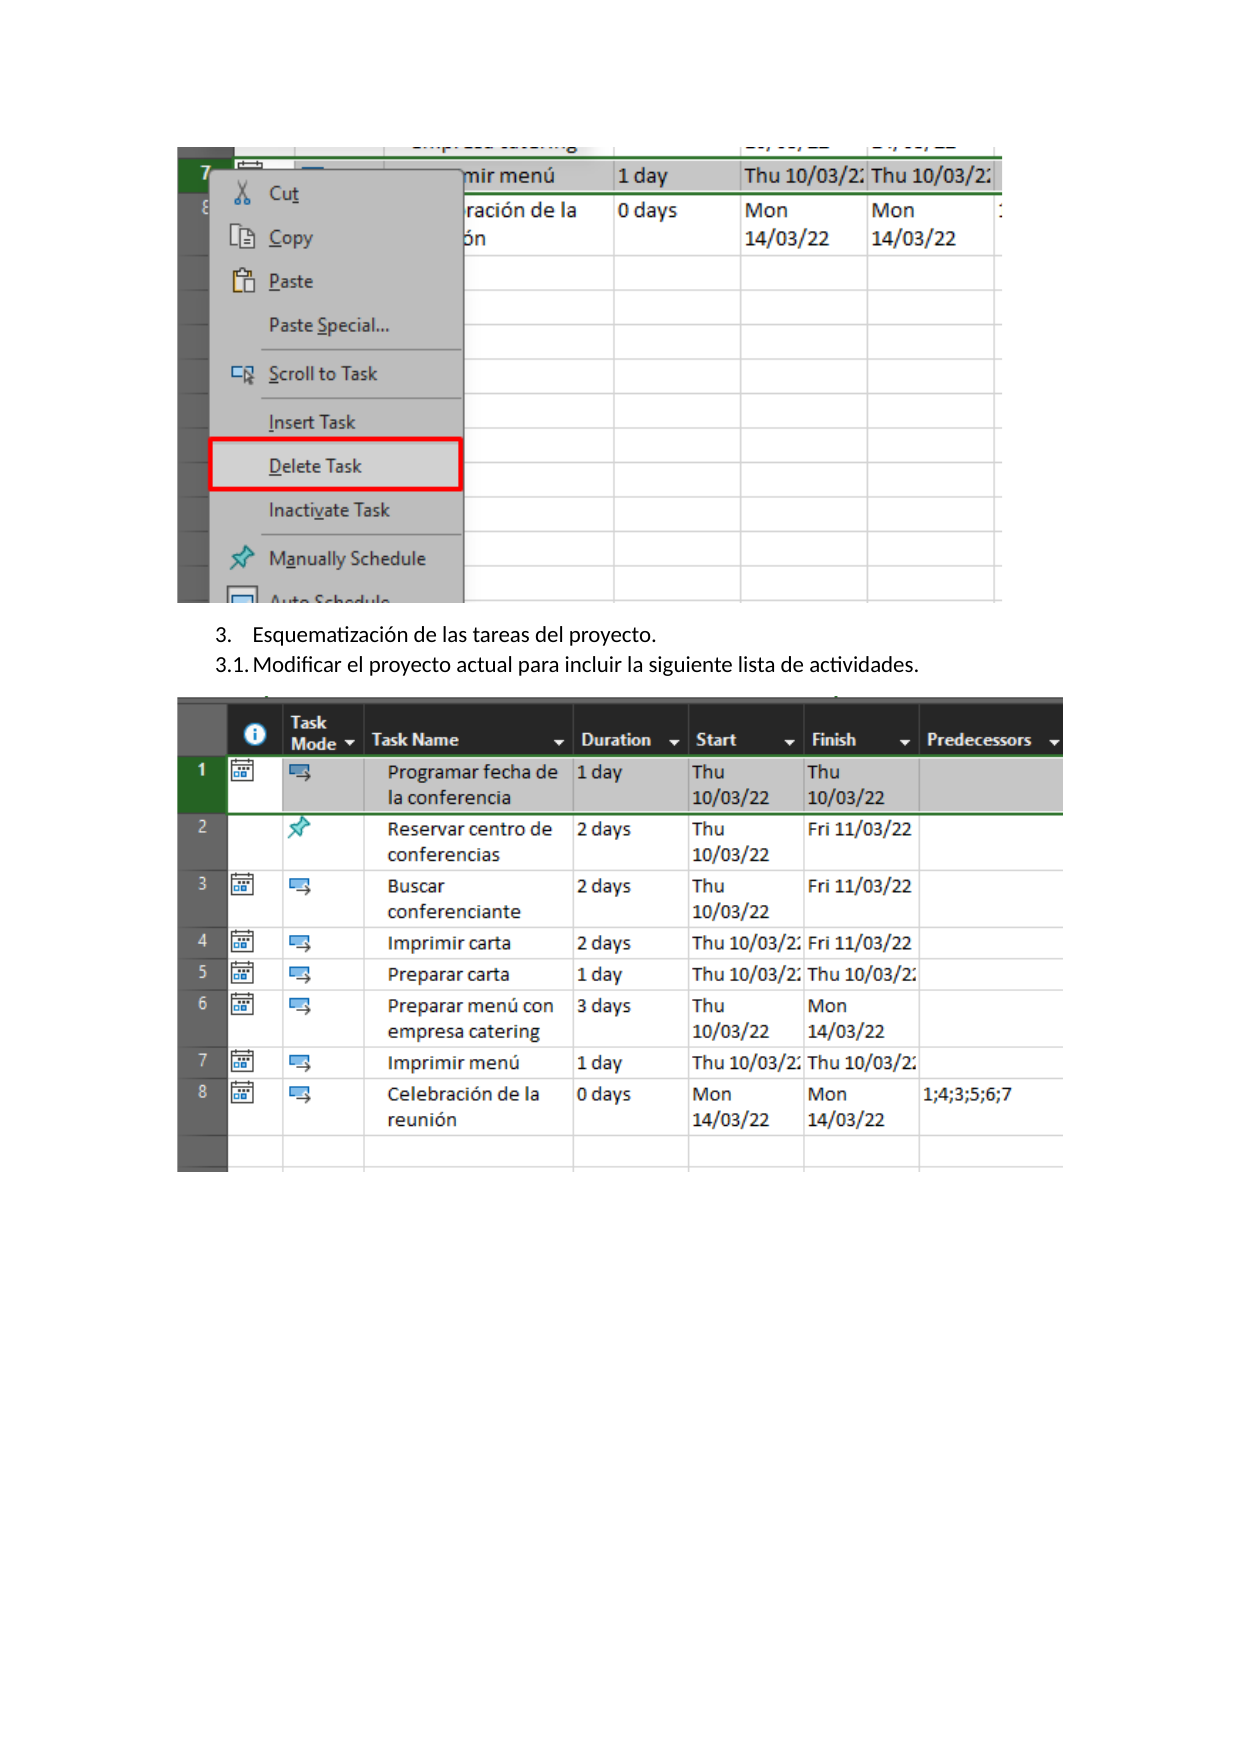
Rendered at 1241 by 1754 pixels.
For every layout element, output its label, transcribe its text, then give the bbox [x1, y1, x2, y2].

list Modificar el proyecto actual para incluir la siguiente lista de actividades. [215, 650, 1063, 678]
list Esquematización de las tareas del proyecto. [215, 621, 1063, 649]
